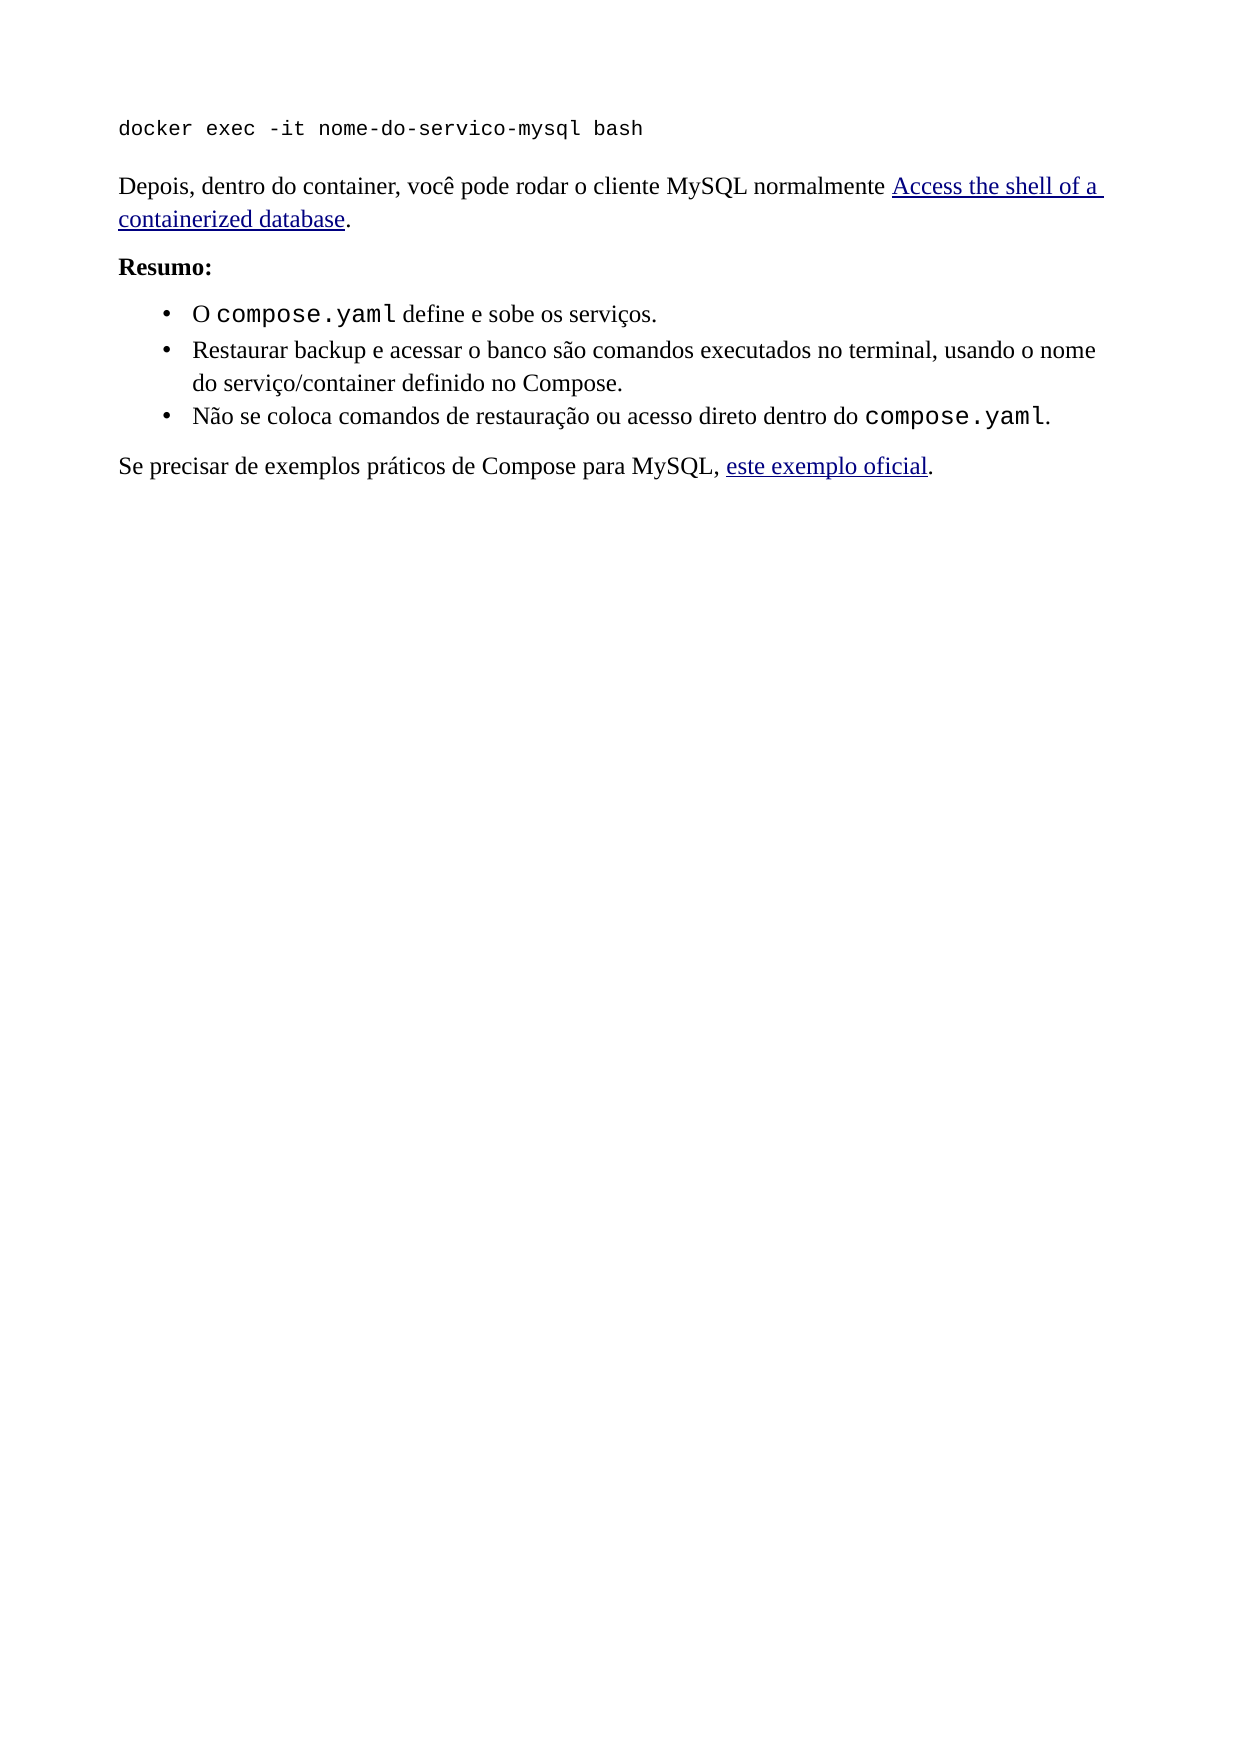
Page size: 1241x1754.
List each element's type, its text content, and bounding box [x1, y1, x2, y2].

list O compose.yaml define e sobe os serviços. [162, 299, 1122, 330]
text Resumo: [118, 252, 1122, 281]
text docker exec -it nome-do-servico-mysql bash [118, 118, 1122, 142]
list Restaurar backup e acessar o banco são comandos executados no terminal, usando o nome do serviço/container definido no Compose. [162, 335, 1122, 397]
text Depois, dentro do container, você pode rodar o cliente MySQL normalmente Access the shell of a containerized database. [118, 171, 1122, 233]
text Se precisar de exemplos práticos de Compose para MySQL, este exemplo oficial. [118, 451, 1122, 480]
list Não se coloca comandos de restauração ou acesso direto dentro do compose.yaml. [162, 401, 1122, 432]
